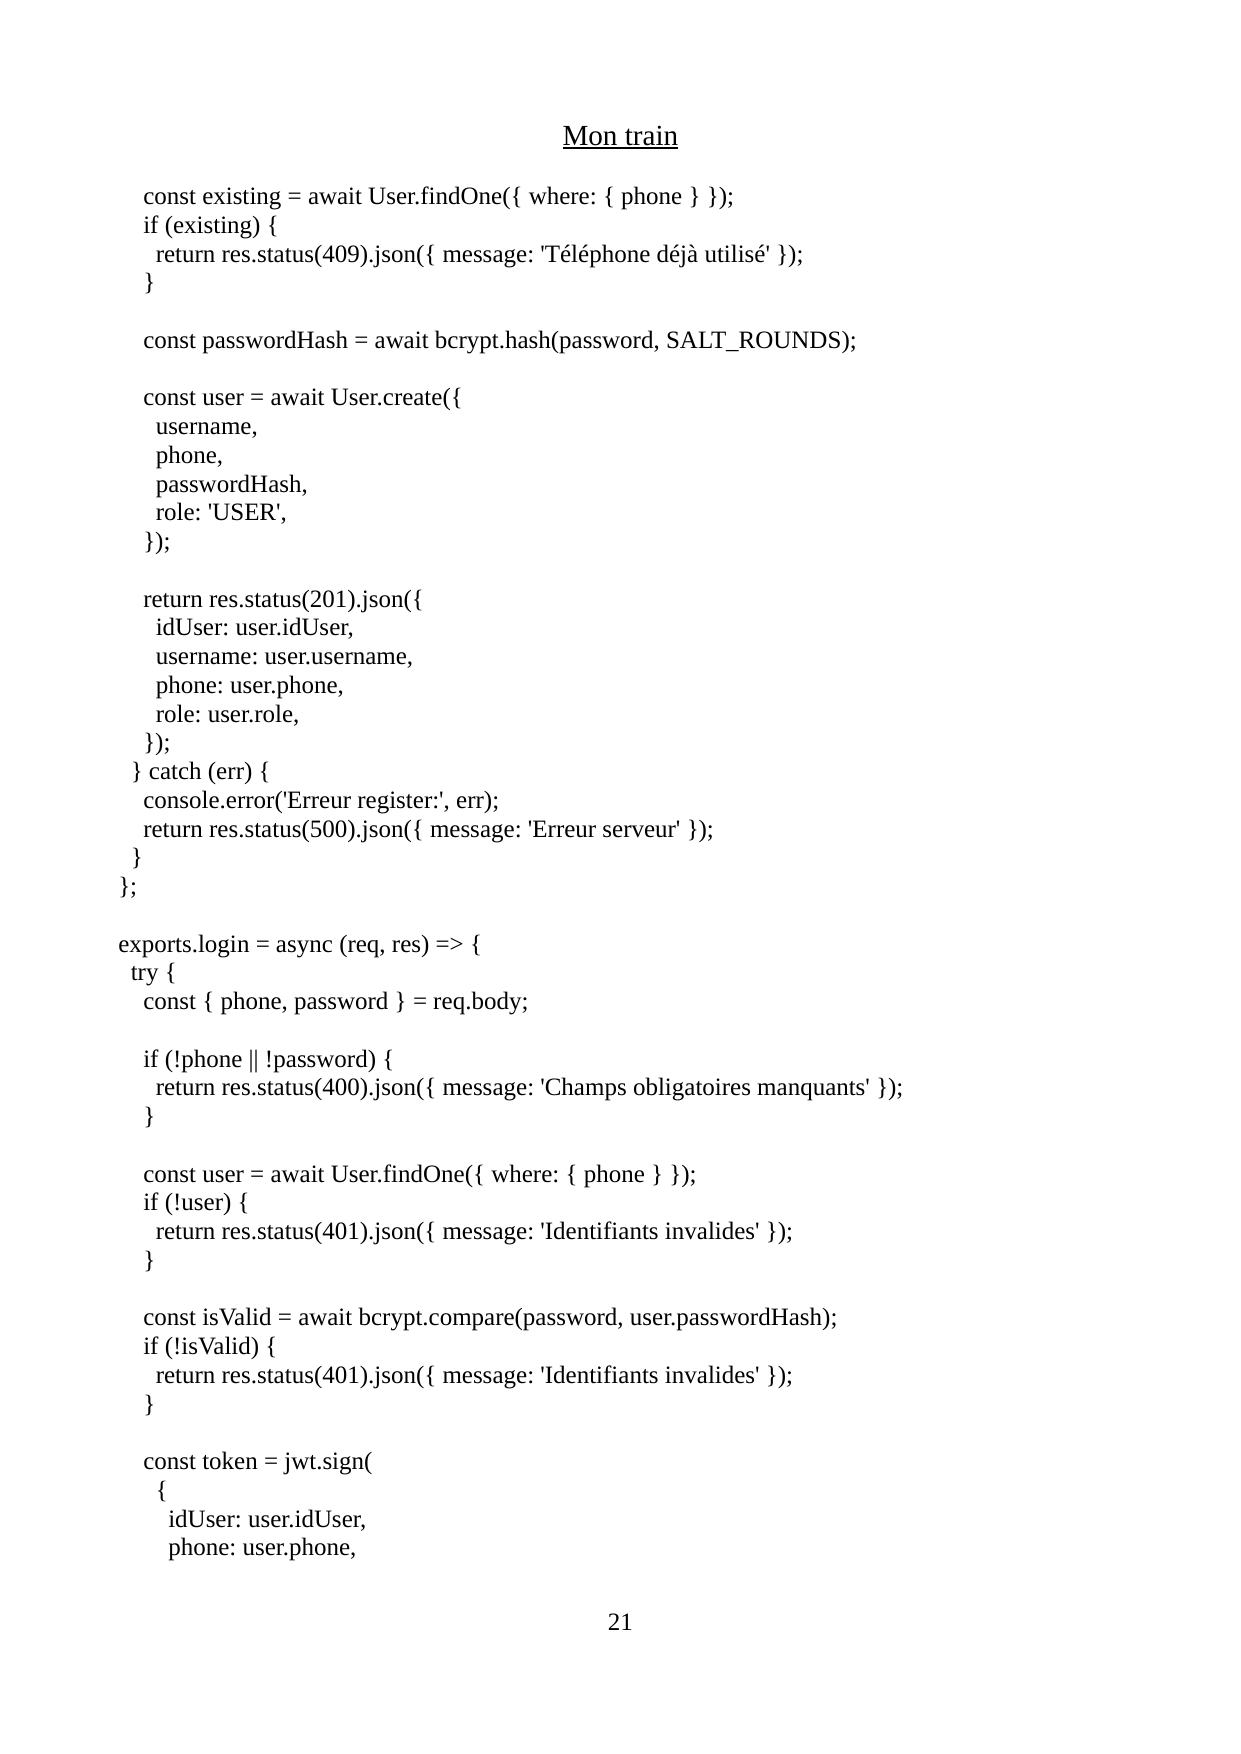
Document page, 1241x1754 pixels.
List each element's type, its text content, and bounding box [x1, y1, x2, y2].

text }); [118, 727, 1122, 756]
text return res.status(409).json({ message: 'Téléphone déjà utilisé' }); [118, 239, 1122, 267]
text username: user.username, [118, 641, 1122, 670]
text } [118, 1245, 1122, 1274]
text const passwordHash = await bcrypt.hash(password, SALT_ROUNDS); [118, 325, 1122, 354]
text const { phone, password } = req.body; [118, 986, 1122, 1015]
text const isValid = await bcrypt.compare(password, user.passwordHash); [118, 1302, 1122, 1331]
text const existing = await User.findOne({ where: { phone } }); [118, 181, 1122, 210]
text try { [118, 957, 1122, 986]
text return res.status(401).json({ message: 'Identifiants invalides' }); [118, 1360, 1122, 1389]
text return res.status(201).json({ [118, 584, 1122, 612]
text role: user.role, [118, 699, 1122, 727]
text return res.status(400).json({ message: 'Champs obligatoires manquants' }); [118, 1072, 1122, 1101]
text idUser: user.idUser, [118, 1504, 1122, 1532]
text role: 'USER', [118, 497, 1122, 526]
text console.error('Erreur register:', err); [118, 785, 1122, 814]
text { [118, 1475, 1122, 1504]
text passwordHash, [118, 469, 1122, 497]
text if (!phone || !password) { [118, 1044, 1122, 1072]
text }); [118, 526, 1122, 555]
text const user = await User.create({ [118, 382, 1122, 411]
text }; [118, 871, 1122, 900]
text const token = jwt.sign( [118, 1446, 1122, 1475]
text return res.status(500).json({ message: 'Erreur serveur' }); [118, 814, 1122, 842]
text } [118, 267, 1122, 296]
text phone, [118, 440, 1122, 469]
text username, [118, 411, 1122, 440]
text phone: user.phone, [118, 670, 1122, 699]
text idUser: user.idUser, [118, 612, 1122, 641]
text } [118, 1389, 1122, 1417]
text const user = await User.findOne({ where: { phone } }); [118, 1159, 1122, 1187]
text } catch (err) { [118, 756, 1122, 785]
text phone: user.phone, [118, 1532, 1122, 1561]
text if (!isValid) { [118, 1331, 1122, 1360]
text } [118, 842, 1122, 871]
text exports.login = async (req, res) => { [118, 929, 1122, 957]
text if (existing) { [118, 210, 1122, 239]
text } [118, 1101, 1122, 1130]
text if (!user) { [118, 1187, 1122, 1216]
text return res.status(401).json({ message: 'Identifiants invalides' }); [118, 1216, 1122, 1245]
